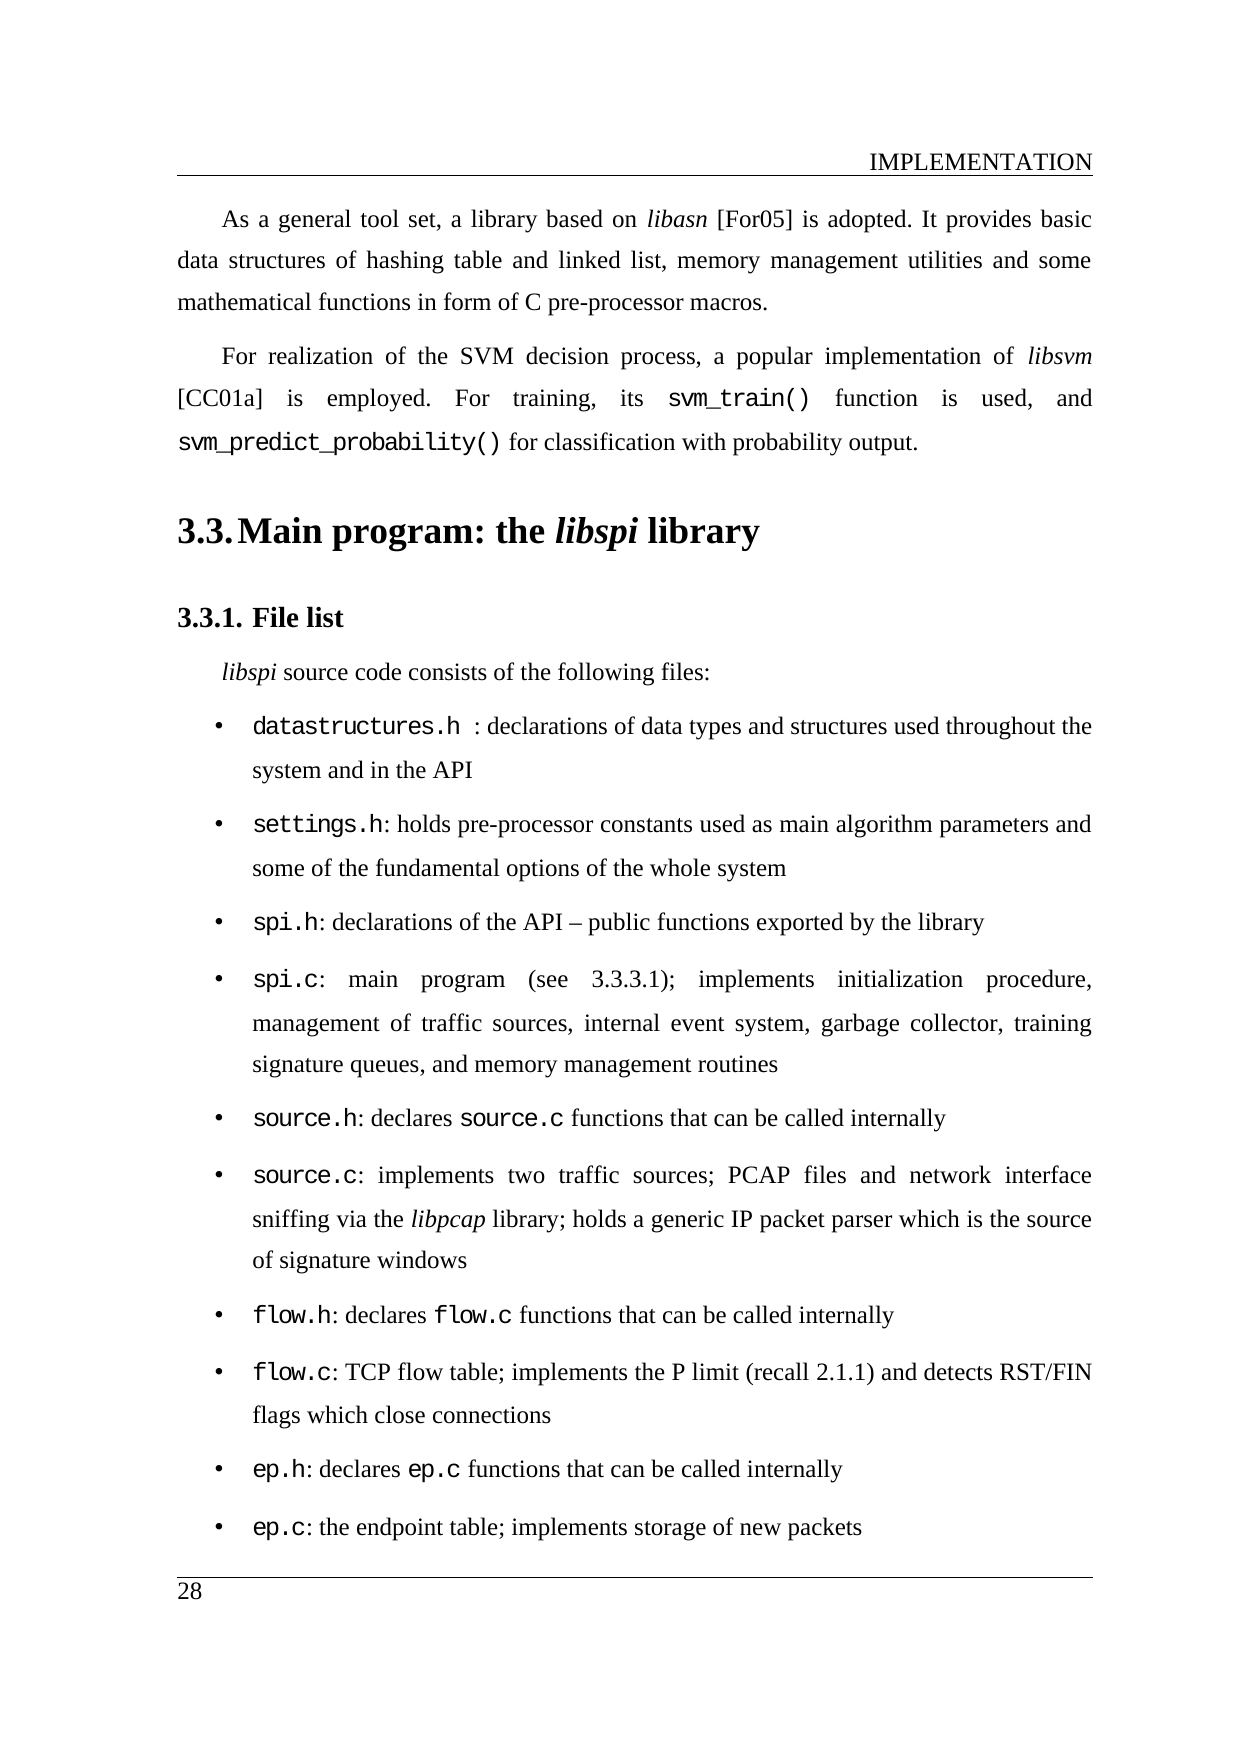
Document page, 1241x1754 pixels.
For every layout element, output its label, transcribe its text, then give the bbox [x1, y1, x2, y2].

list source.h: declares source.c functions that can be called internally [214, 1104, 1093, 1134]
list ep.c: the endpoint table; implements storage of new packets [214, 1513, 1093, 1543]
list source.c: implements two traffic sources; PCAP files and network interface sniffing via the libpcap library; holds a generic IP packet parser which is the source of signature windows [214, 1161, 1093, 1274]
list spi.c: main program (see 3.3.3.1); implements initialization procedure, management of traffic sources, internal event system, garbage collector, training signature queues, and memory management routines [214, 965, 1093, 1078]
text For realization of the SVM decision process, a popular implementation of libsvm [CC01a] is employed. For training, its svm_train() function is used, and svm_predict_probability() for classification with probability output. [177, 342, 1093, 458]
text libspi source code consists of the following files: [177, 658, 1093, 686]
text As a general tool set, a library based on libasn [For05] is adopted. It provides basic data structures of hashing table and linked list, memory management utilities and some mathematical functions in form of C pre-processor macros. [177, 205, 1093, 316]
list spi.h: declarations of the API – public functions exported by the library [214, 908, 1093, 938]
subtitle File list [177, 602, 1093, 634]
list ep.h: declares ep.c functions that can be called internally [214, 1456, 1093, 1485]
list flow.h: declares flow.c functions that can be called internally [214, 1301, 1093, 1331]
list settings.h: holds pre-processor constants used as main algorithm parameters and some of the fundamental options of the whole system [214, 810, 1093, 881]
list flow.c: TCP flow table; implements the P limit (recall 2.1.1) and detects RST/FIN flags which close connections [214, 1358, 1093, 1429]
list datastructures.h : declarations of data types and structures used throughout the system and in the API [214, 712, 1093, 784]
subtitle Main program: the libspi library [177, 510, 1093, 552]
